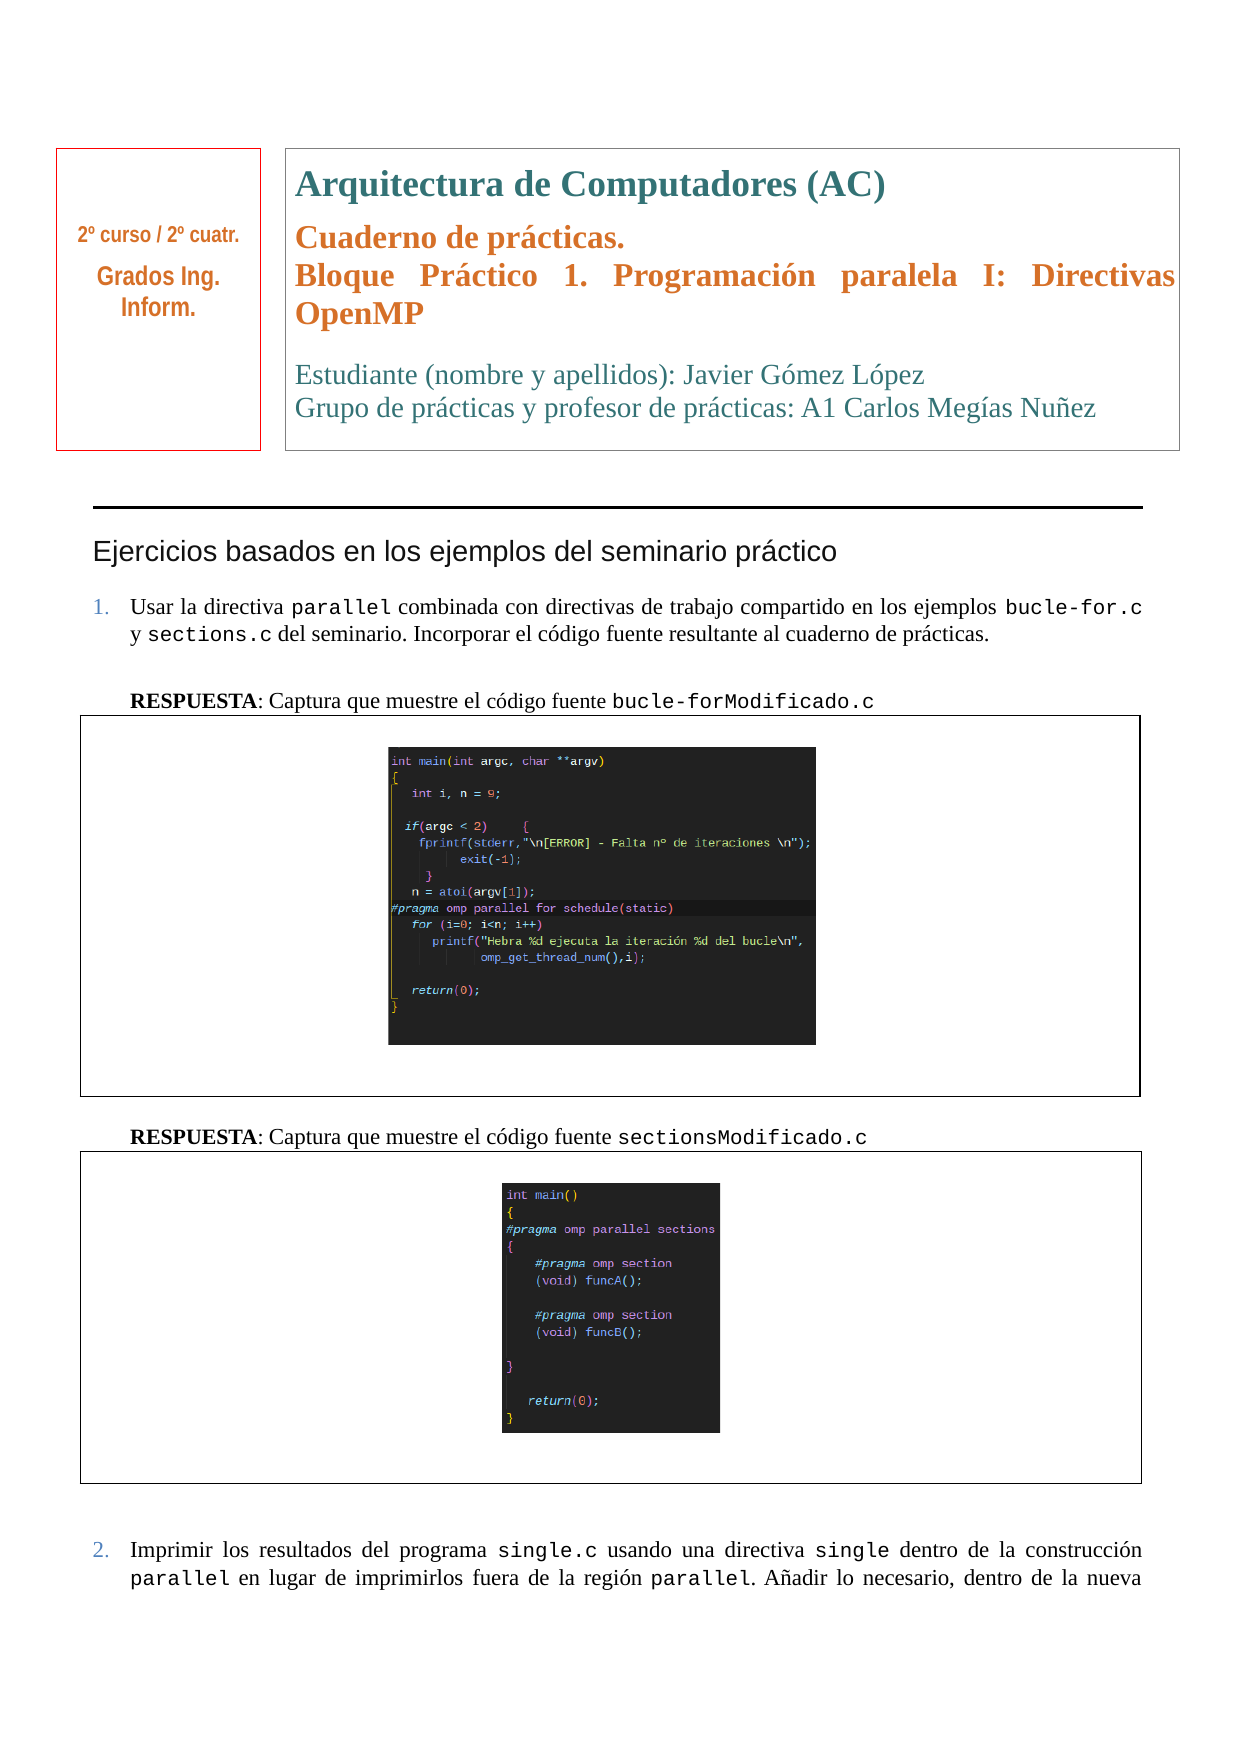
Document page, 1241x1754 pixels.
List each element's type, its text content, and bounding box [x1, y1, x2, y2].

table_header [261, 148, 285, 450]
picture [388, 747, 816, 1045]
text RESPUESTA: Captura que muestre el código fuente sectionsModificado.c [130, 1123, 1143, 1151]
table_header [81, 716, 1139, 1096]
text RESPUESTA: Captura que muestre el código fuente bucle-forModificado.c [130, 687, 1143, 714]
list Usar la directiva parallel combinada con directivas de trabajo compartido en los ejemplos bucle-for.c y sections.c del seminario. Incorporar el código fuente resultante al cuaderno de prácticas. [92, 593, 1143, 648]
table_header 2º curso / 2º cuatr. Grados Ing. Inform. [57, 149, 260, 450]
table_header [81, 1152, 1141, 1483]
subtitle Ejercicios basados en los ejemplos del seminario práctico [92, 534, 1143, 568]
table_header Arquitectura de Computadores (AC) Cuaderno de prácticas. Bloque Práctico 1. Programación paralela I: Directivas OpenMP Estudiante (nombre y apellidos): Javier Gómez López Grupo de prácticas y profesor de prácticas: A1 Carlos Megías Nuñez [286, 149, 1179, 450]
list Imprimir los resultados del programa single.c usando una directiva single dentro de la construcción parallel en lugar de imprimirlos fuera de la región parallel. Añadir lo necesario, dentro de la nueva [92, 1536, 1143, 1592]
picture [502, 1183, 721, 1433]
